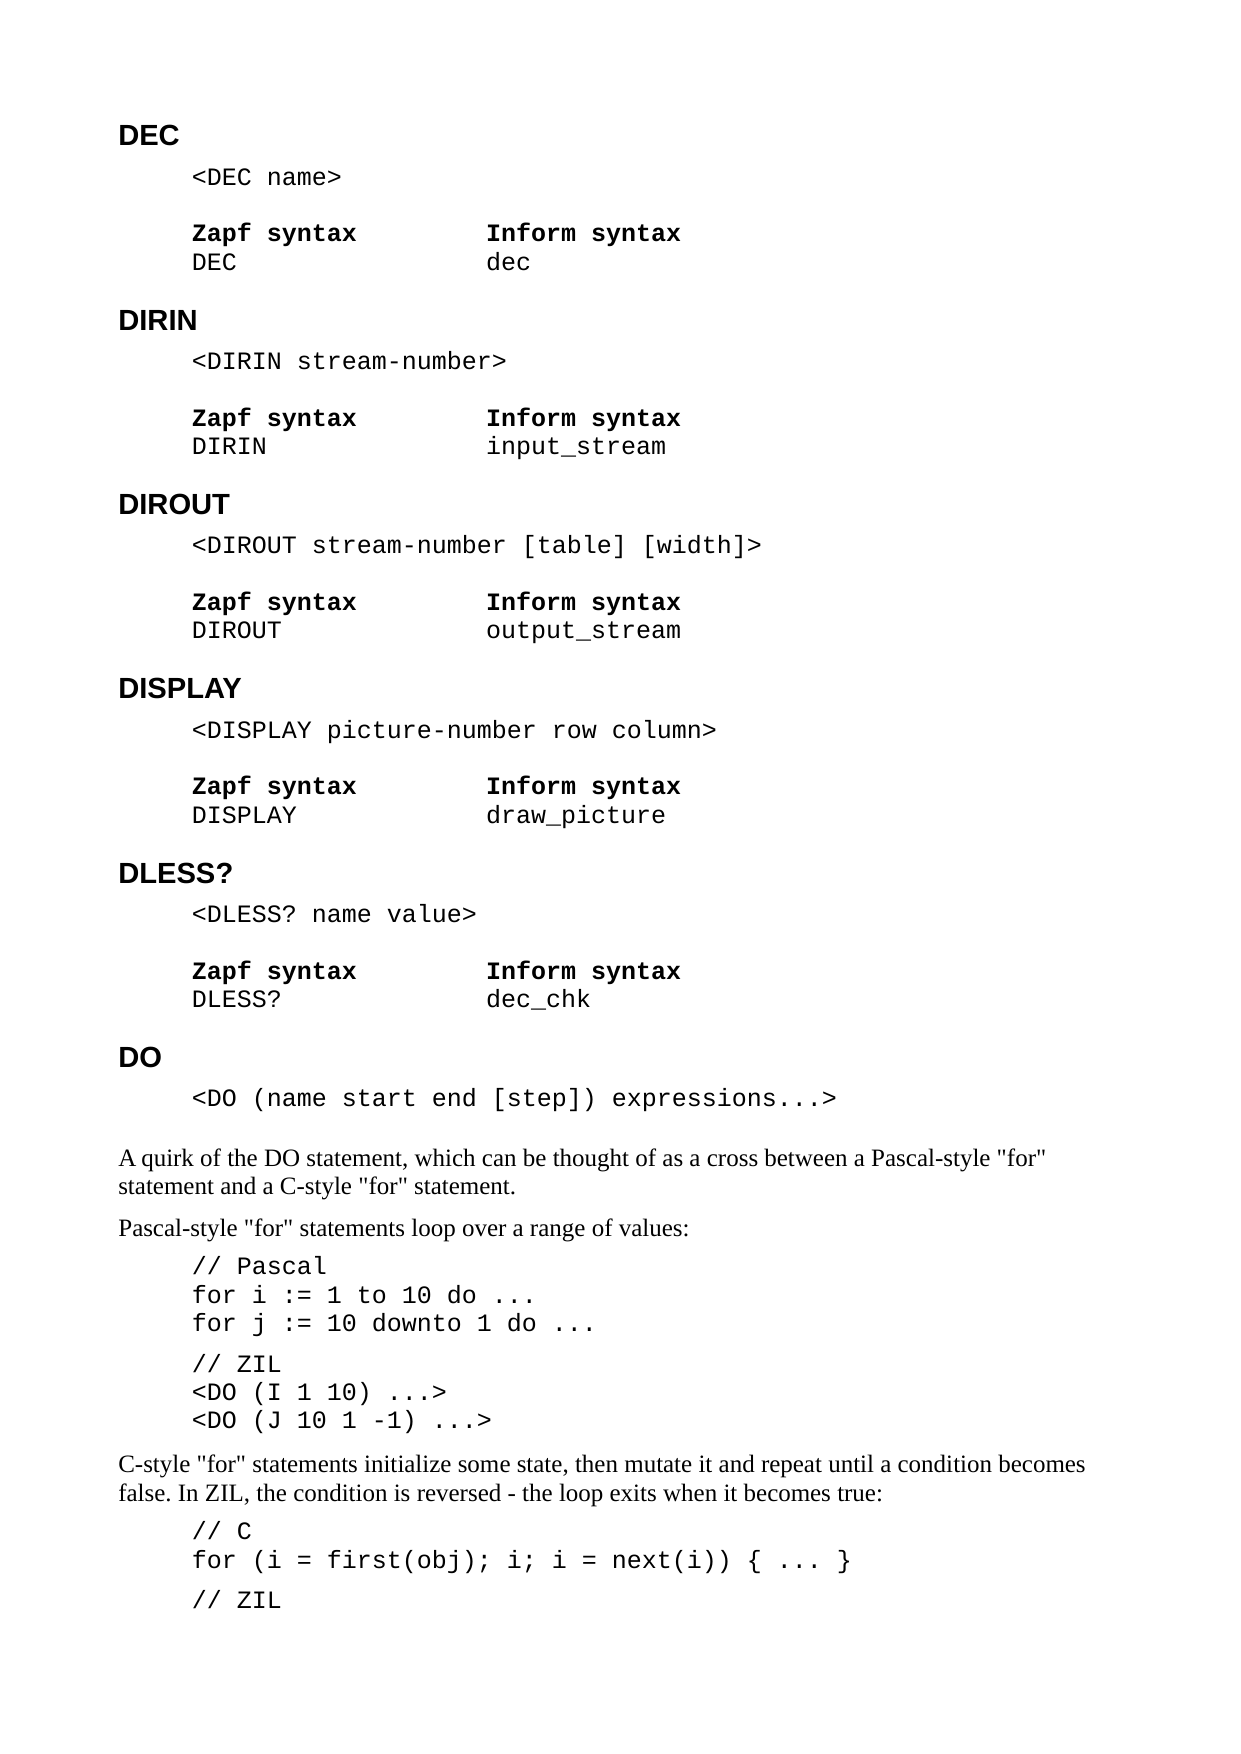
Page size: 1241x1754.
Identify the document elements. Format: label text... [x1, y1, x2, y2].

text Zapf syntax Inform syntax [192, 221, 1122, 249]
text <DO (name start end [step]) expressions...> [192, 1086, 1122, 1114]
text <DIRIN stream-number> [192, 348, 1122, 377]
subtitle DLESS? [118, 856, 1122, 889]
text Zapf syntax Inform syntax [192, 774, 1122, 802]
subtitle DEC [118, 118, 1122, 152]
text // ZIL [192, 1588, 1122, 1616]
text // C for (i = first(obj); i; i = next(i)) { ... } [192, 1519, 1122, 1576]
text A quirk of the DO statement, which can be thought of as a cross between a Pascal-style "for" statement and a C-style "for" statement. [118, 1143, 1122, 1200]
text // ZIL <DO (I 1 10) ...> <DO (J 10 1 -1) ...> [192, 1351, 1122, 1436]
text <DIROUT stream-number [table] [width]> [192, 533, 1122, 561]
subtitle DIRIN [118, 302, 1122, 336]
text Zapf syntax Inform syntax [192, 405, 1122, 433]
subtitle DIROUT [118, 487, 1122, 520]
subtitle DO [118, 1040, 1122, 1073]
text Pascal-style "for" statements loop over a range of values: [118, 1213, 1122, 1241]
text <DISPLAY picture-number row column> [192, 717, 1122, 746]
text C-style "for" statements initialize some state, then mutate it and repeat until a condition becomes false. In ZIL, the condition is reversed - the loop exits when it becomes true: [118, 1449, 1122, 1506]
text DISPLAY draw_picture [192, 802, 1122, 831]
text DIROUT output_stream [192, 618, 1122, 646]
text Zapf syntax Inform syntax [192, 958, 1122, 987]
text DLESS? dec_chk [192, 987, 1122, 1015]
text <DEC name> [192, 164, 1122, 192]
subtitle DISPLAY [118, 671, 1122, 705]
text DEC dec [192, 249, 1122, 277]
text Zapf syntax Inform syntax [192, 589, 1122, 618]
text <DLESS? name value> [192, 902, 1122, 930]
text // Pascal for i := 1 to 10 do ... for j := 10 downto 1 do ... [192, 1254, 1122, 1339]
text DIRIN input_stream [192, 433, 1122, 462]
